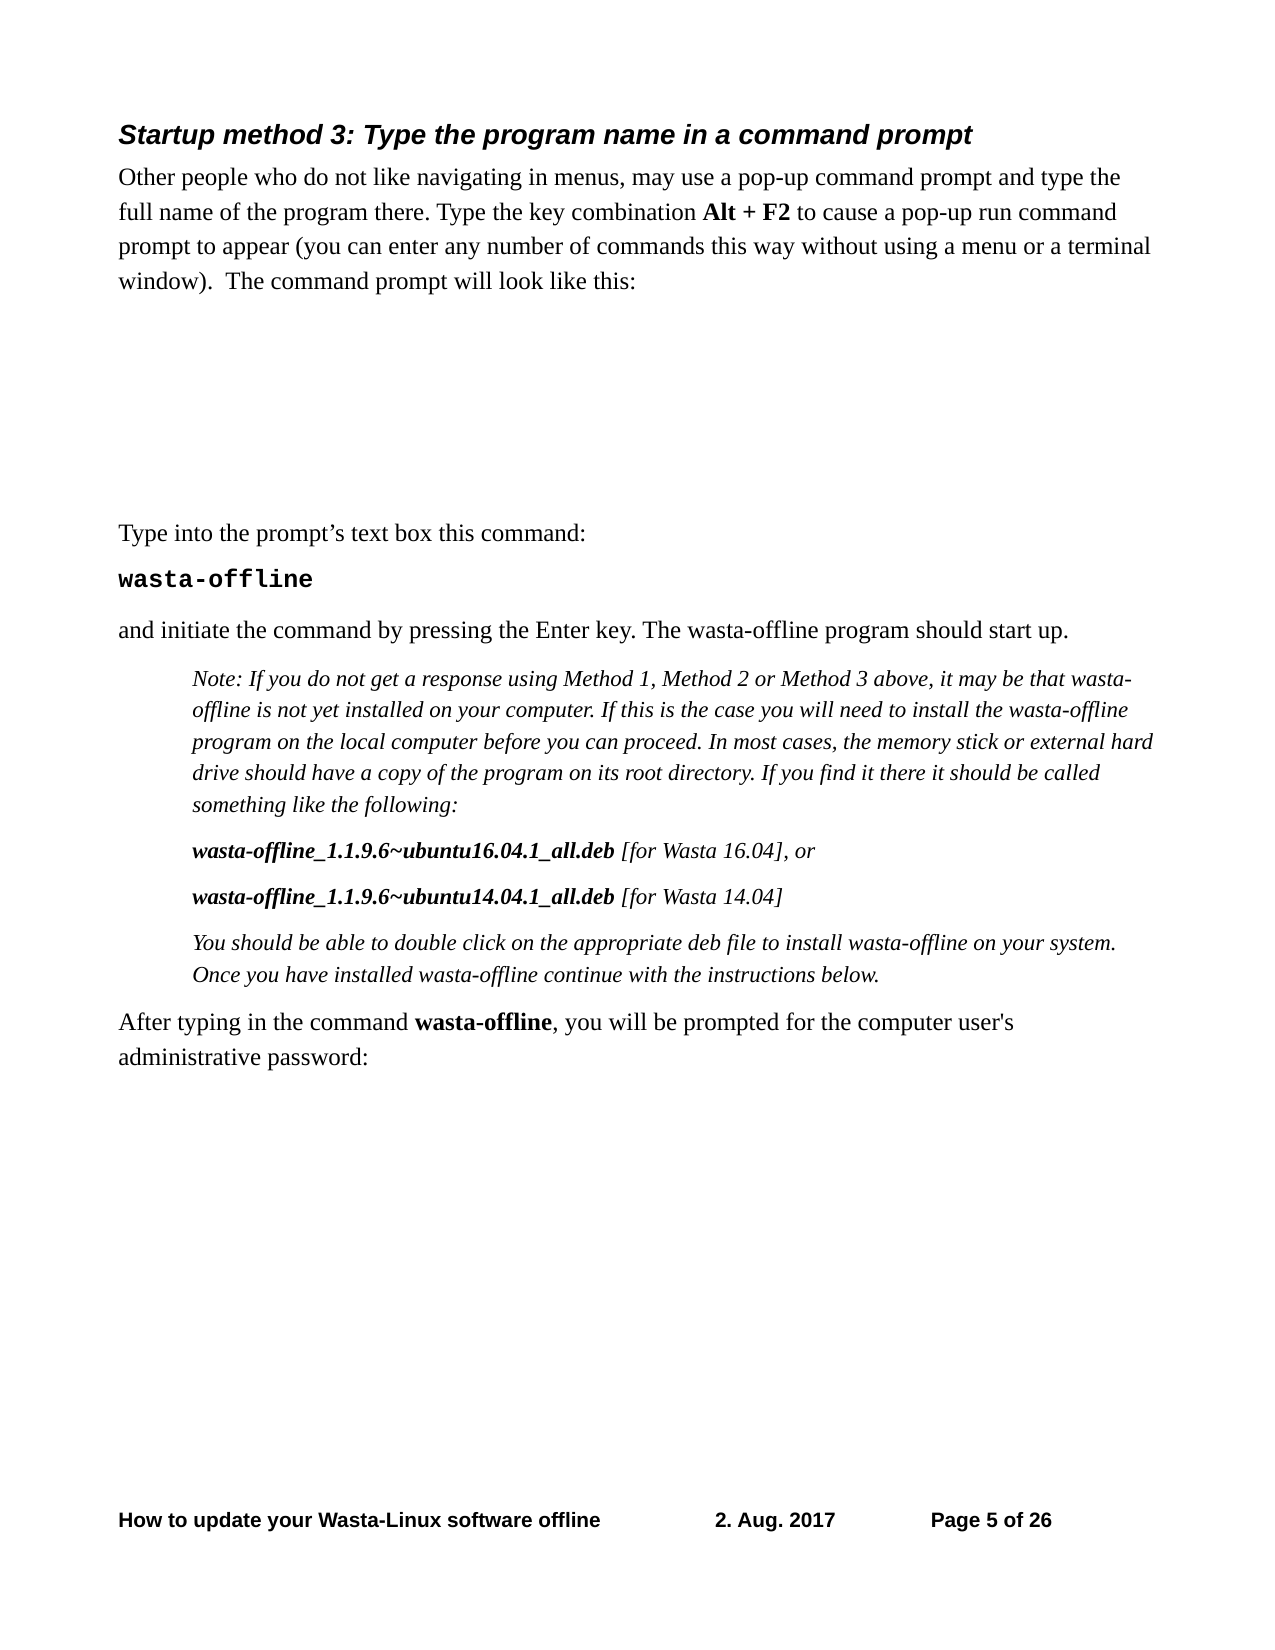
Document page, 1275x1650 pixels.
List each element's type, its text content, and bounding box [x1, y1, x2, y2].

text You should be able to double click on the appropriate deb file to install wasta-offline on your system. Once you have installed wasta-offline continue with the instructions below. [192, 929, 1157, 987]
text and initiate the command by pressing the Enter key. The wasta-offline program should start up. [118, 616, 1157, 644]
text After typing in the command wasta-offline, you will be prompted for the computer user's administrative password: [118, 1007, 1157, 1070]
text wasta-offline [118, 567, 1157, 595]
text Type into the prompt’s text box this command: [118, 315, 1157, 547]
subtitle Startup method 3: Type the program name in a command prompt [118, 118, 1157, 150]
text wasta-offline_1.1.9.6~ubuntu16.04.1_all.deb [for Wasta 16.04], or [192, 837, 1157, 863]
text Other people who do not like navigating in menus, may use a pop-up command prompt and type the full name of the program there. Type the key combination Alt + F2 to cause a pop-up run command prompt to appear (you can enter any number of commands this way without using a menu or a terminal window). The command prompt will look like this: [118, 162, 1157, 295]
text wasta-offline_1.1.9.6~ubuntu14.04.1_all.deb [for Wasta 14.04] [192, 883, 1157, 909]
text Note: If you do not get a response using Method 1, Method 2 or Method 3 above, it may be that wasta-offline is not yet installed on your computer. If this is the case you will need to install the wasta-offline program on the local computer before you can proceed. In most cases, the memory stick or external hard drive should have a copy of the program on its root directory. If you find it there it should be called something like the following: [192, 665, 1157, 817]
